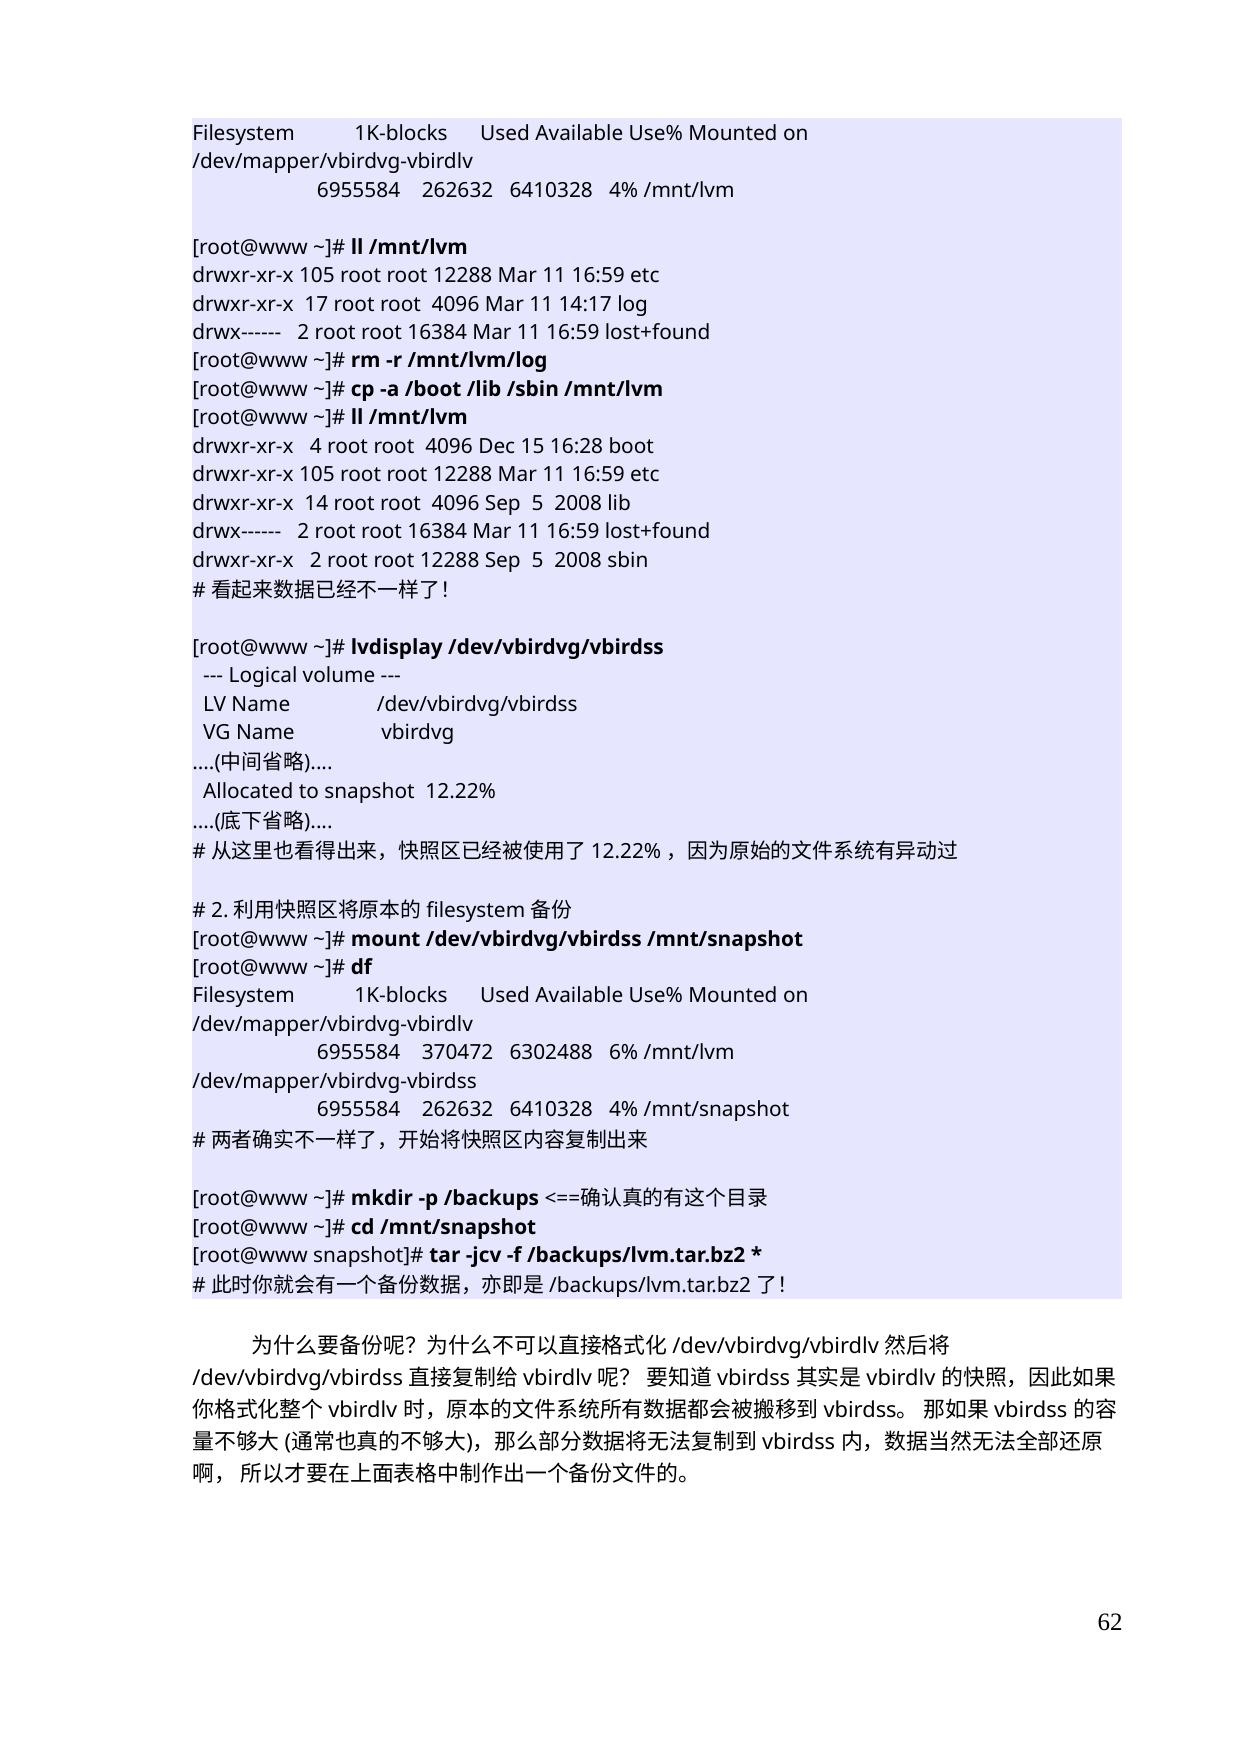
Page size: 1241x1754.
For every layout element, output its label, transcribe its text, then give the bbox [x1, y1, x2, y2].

text drwxr-xr-x 105 root root 12288 Mar 11 16:59 etc [192, 459, 1122, 488]
text Filesystem 1K-blocks Used Available Use% Mounted on [192, 118, 1122, 147]
text drwxr-xr-x 2 root root 12288 Sep 5 2008 sbin [192, 545, 1122, 573]
text drwx------ 2 root root 16384 Mar 11 16:59 lost+found [192, 317, 1122, 346]
text # 两者确实不一样了，开始将快照区内容复制出来 [192, 1123, 1122, 1153]
text /dev/mapper/vbirdvg-vbirdss [192, 1066, 1122, 1094]
text drwx------ 2 root root 16384 Mar 11 16:59 lost+found [192, 516, 1122, 545]
text # 2. 利用快照区将原本的 filesystem 备份 [192, 893, 1122, 924]
text Filesystem 1K-blocks Used Available Use% Mounted on [192, 981, 1122, 1009]
text # 此时你就会有一个备份数据，亦即是 /backups/lvm.tar.bz2 了！ [192, 1269, 1122, 1299]
text [root@www ~]# mkdir -p /backups <==确认真的有这个目录 [192, 1182, 1122, 1212]
text [root@www ~]# ll /mnt/lvm [192, 402, 1122, 431]
text [root@www ~]# cp -a /boot /lib /sbin /mnt/lvm [192, 374, 1122, 402]
text --- Logical volume --- [192, 660, 1122, 689]
text drwxr-xr-x 17 root root 4096 Mar 11 14:17 log [192, 289, 1122, 317]
text # 看起来数据已经不一样了！ [192, 573, 1122, 603]
text Allocated to snapshot 12.22% [192, 776, 1122, 804]
text [root@www ~]# rm -r /mnt/lvm/log [192, 346, 1122, 374]
text 为什么要备份呢？为什么不可以直接格式化 /dev/vbirdvg/vbirdlv 然后将 /dev/vbirdvg/vbirdss 直接复制给 vbirdlv 呢？ 要知道 vbirdss 其实是 vbirdlv 的快照，因此如果你格式化整个 vbirdlv 时，原本的文件系统所有数据都会被搬移到 vbirdss。 那如果 vbirdss 的容量不够大 (通常也真的不够大)，那么部分数据将无法复制到 vbirdss 内，数据当然无法全部还原啊， 所以才要在上面表格中制作出一个备份文件的。 [192, 1328, 1122, 1487]
text /dev/mapper/vbirdvg-vbirdlv [192, 1009, 1122, 1037]
text LV Name /dev/vbirdvg/vbirdss [192, 689, 1122, 717]
text # 从这里也看得出来，快照区已经被使用了 12.22% ，因为原始的文件系统有异动过 [192, 835, 1122, 865]
text [root@www ~]# cd /mnt/snapshot [192, 1212, 1122, 1240]
text [root@www ~]# ll /mnt/lvm [192, 232, 1122, 260]
text 6955584 370472 6302488 6% /mnt/lvm [192, 1037, 1122, 1066]
text drwxr-xr-x 105 root root 12288 Mar 11 16:59 etc [192, 260, 1122, 289]
text ....(中间省略).... [192, 746, 1122, 776]
text [root@www ~]# df [192, 952, 1122, 981]
text ....(底下省略).... [192, 804, 1122, 835]
text 6955584 262632 6410328 4% /mnt/snapshot [192, 1094, 1122, 1123]
text [root@www ~]# mount /dev/vbirdvg/vbirdss /mnt/snapshot [192, 924, 1122, 952]
text [root@www snapshot]# tar -jcv -f /backups/lvm.tar.bz2 * [192, 1240, 1122, 1269]
text drwxr-xr-x 4 root root 4096 Dec 15 16:28 boot [192, 431, 1122, 459]
text 6955584 262632 6410328 4% /mnt/lvm [192, 175, 1122, 203]
text /dev/mapper/vbirdvg-vbirdlv [192, 147, 1122, 175]
text [root@www ~]# lvdisplay /dev/vbirdvg/vbirdss [192, 632, 1122, 660]
text VG Name vbirdvg [192, 717, 1122, 746]
text drwxr-xr-x 14 root root 4096 Sep 5 2008 lib [192, 488, 1122, 516]
